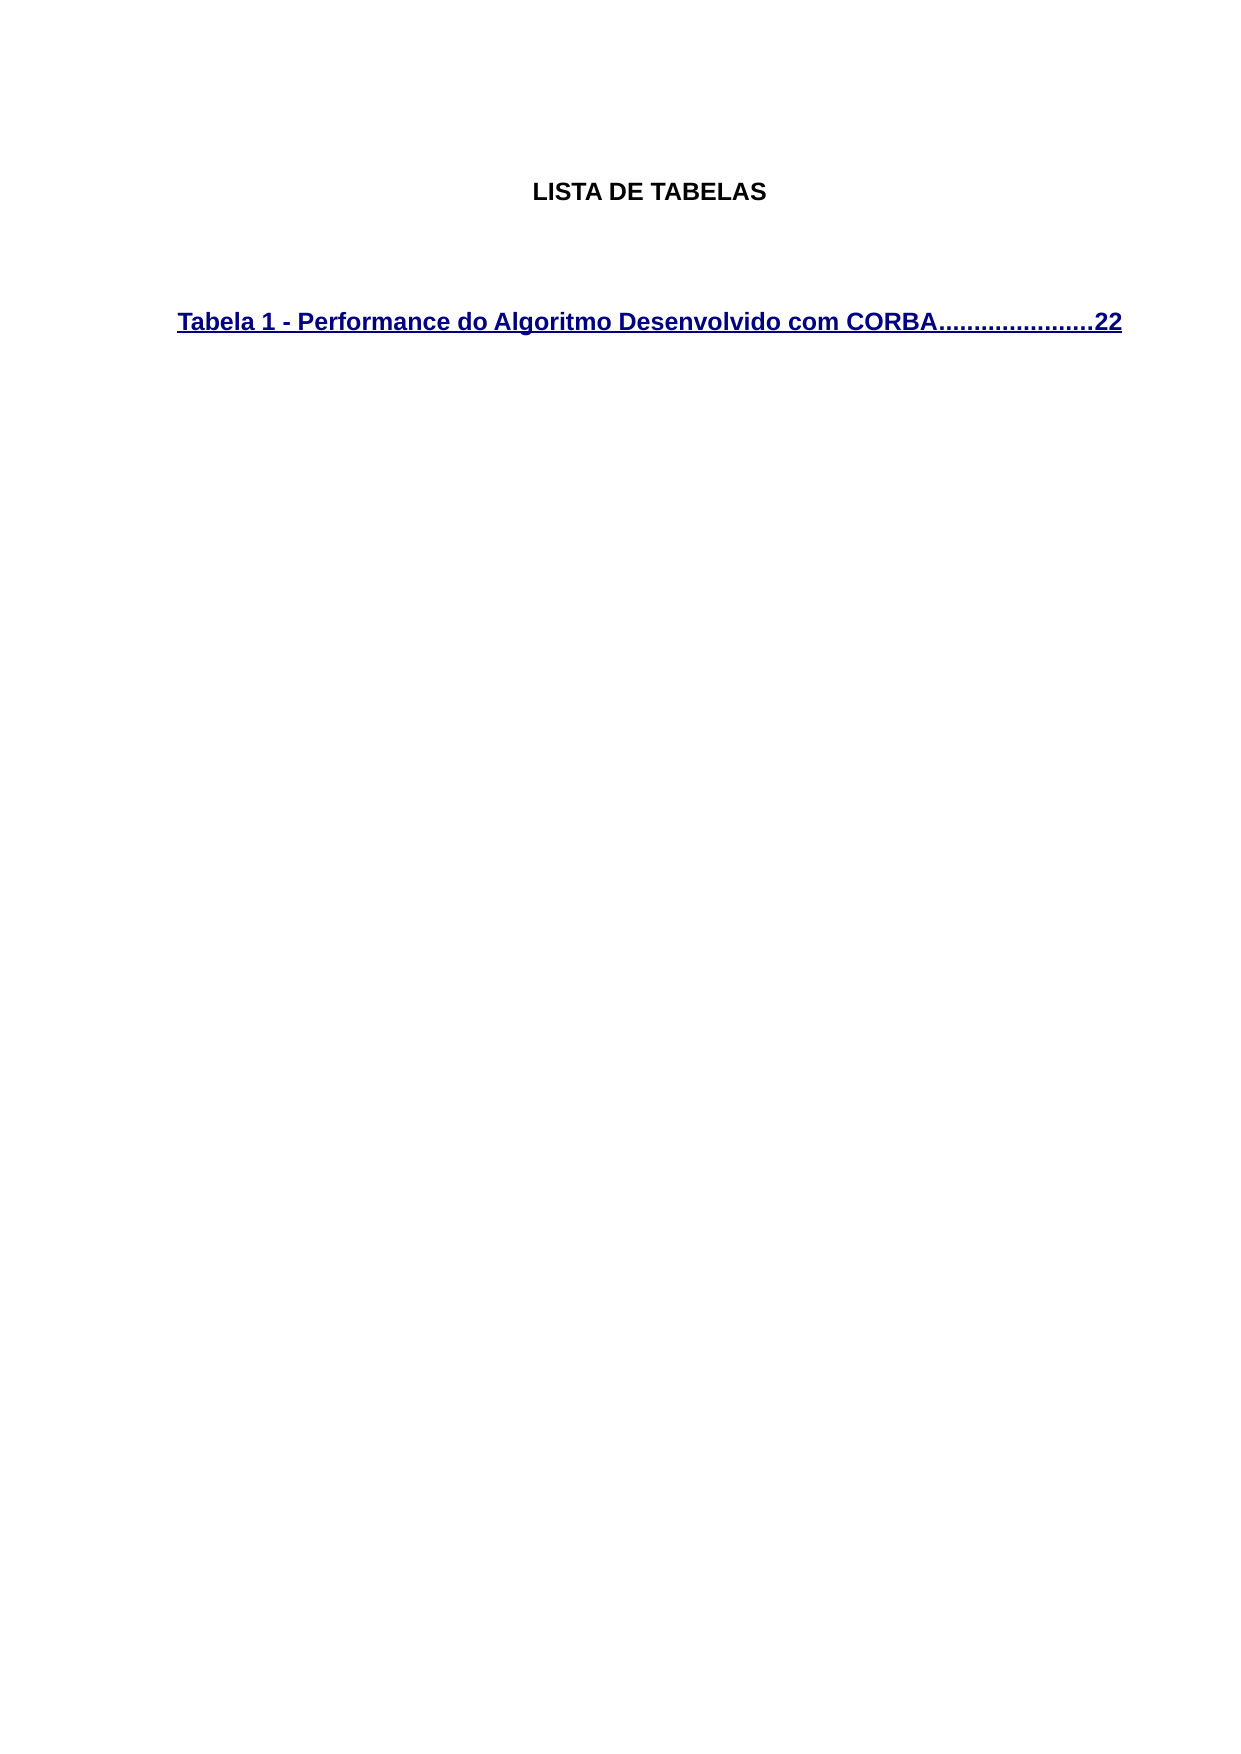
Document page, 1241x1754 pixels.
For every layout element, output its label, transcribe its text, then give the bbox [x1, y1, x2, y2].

text LISTA DE TABELAS [177, 177, 1122, 206]
text Tabela 1 - Performance do Algoritmo Desenvolvido com CORBA 22 [177, 307, 1122, 331]
